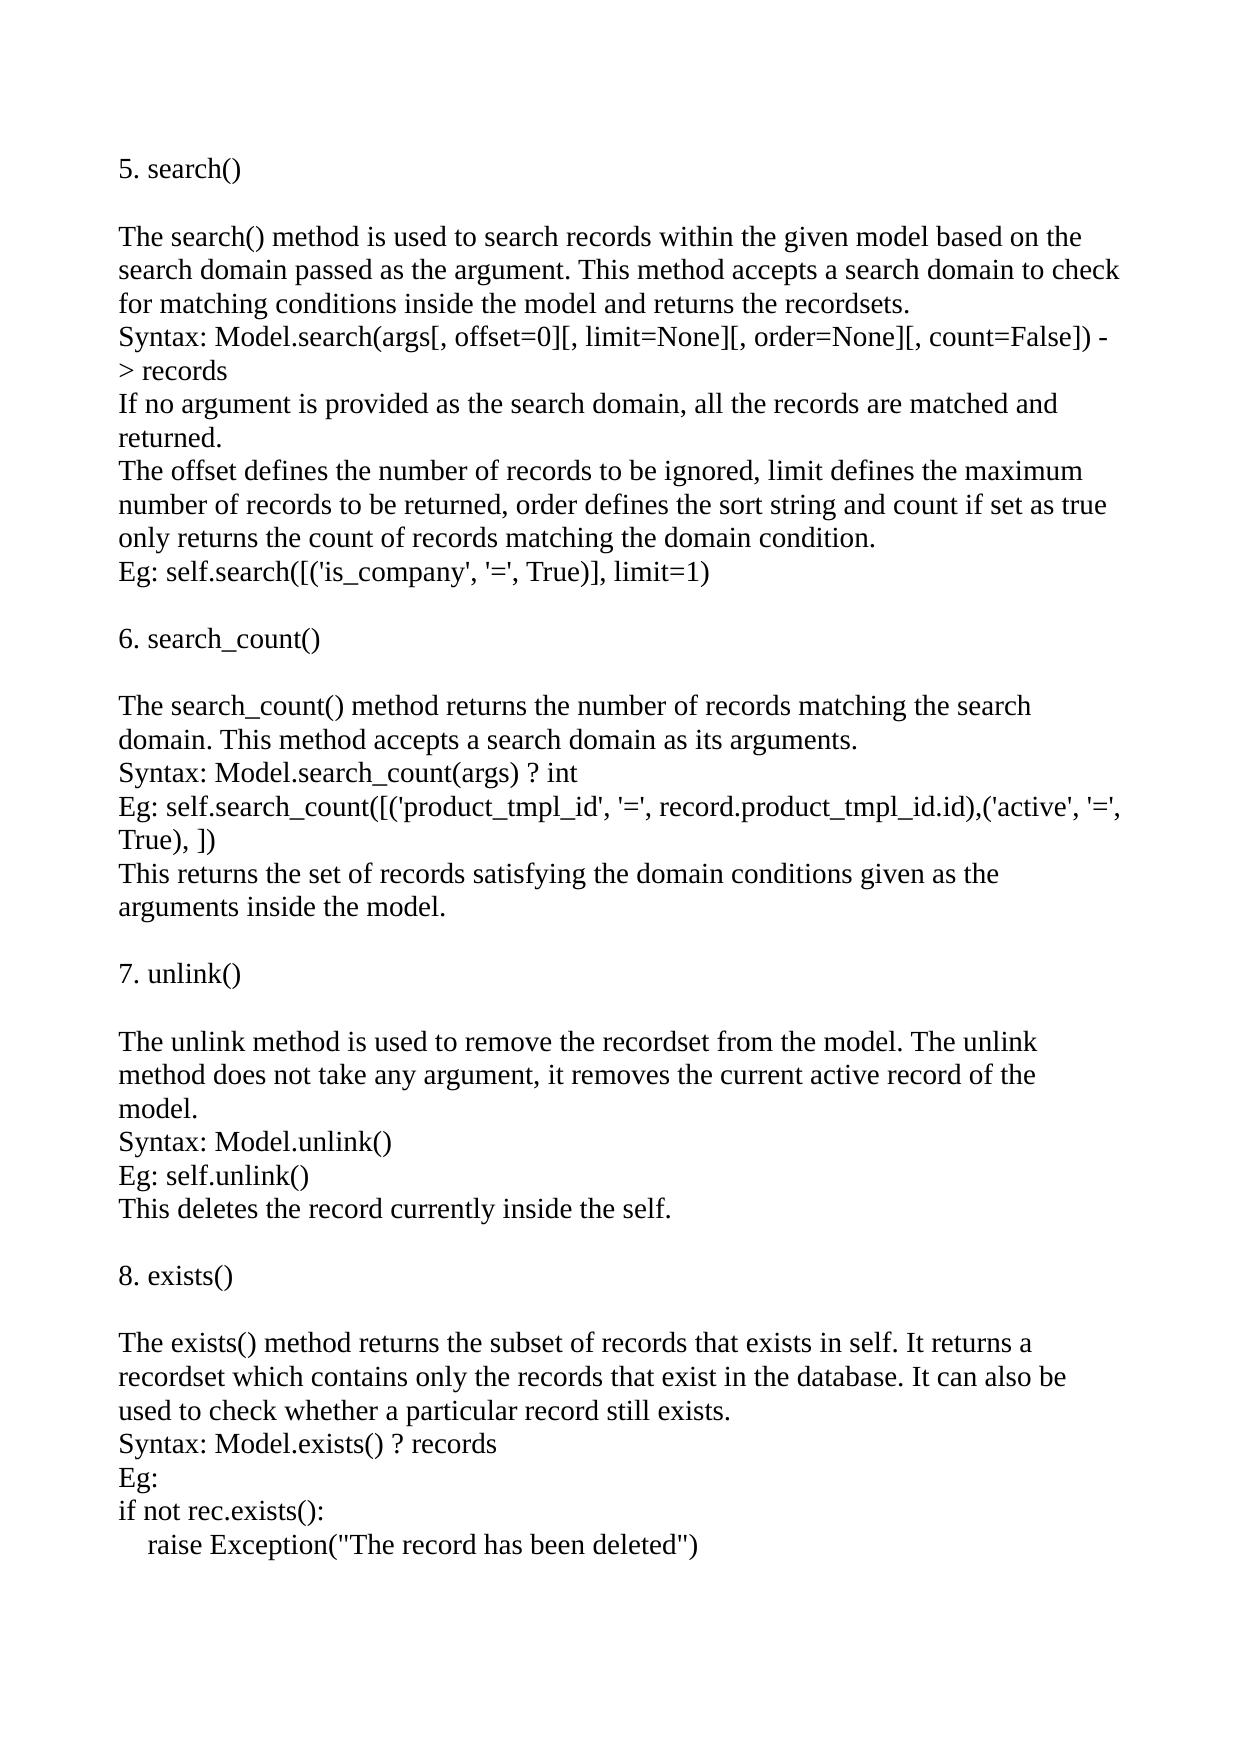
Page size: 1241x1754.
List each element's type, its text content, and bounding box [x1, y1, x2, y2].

text This deletes the record currently inside the self. [118, 1191, 1122, 1225]
text Eg: self.search_count([('product_tmpl_id', '=', record.product_tmpl_id.id),('active', '=', True), ]) [118, 789, 1122, 856]
text Syntax: Model.exists() ? records [118, 1426, 1122, 1460]
text The search() method is used to search records within the given model based on the search domain passed as the argument. This method accepts a search domain to check for matching conditions inside the model and returns the recordsets. [118, 219, 1122, 319]
text 5. search() [118, 152, 1122, 185]
text 6. search_count() [118, 621, 1122, 655]
text This returns the set of records satisfying the domain conditions given as the arguments inside the model. [118, 856, 1122, 923]
text Eg: self.unlink() [118, 1158, 1122, 1191]
text raise Exception("The record has been deleted") [118, 1527, 1122, 1560]
text Eg: self.search([('is_company', '=', True)], limit=1) [118, 554, 1122, 588]
text The search_count() method returns the number of records matching the search domain. This method accepts a search domain as its arguments. [118, 688, 1122, 755]
text The unlink method is used to remove the recordset from the model. The unlink method does not take any argument, it removes the current active record of the model. [118, 1024, 1122, 1124]
text The offset defines the number of records to be ignored, limit defines the maximum number of records to be returned, order defines the sort string and count if set as true only returns the count of records matching the domain condition. [118, 453, 1122, 554]
text Syntax: Model.search(args[, offset=0][, limit=None][, order=None][, count=False]) -> records [118, 319, 1122, 386]
text 7. unlink() [118, 957, 1122, 990]
text The exists() method returns the subset of records that exists in self. It returns a recordset which contains only the records that exist in the database. It can also be used to check whether a particular record still exists. [118, 1326, 1122, 1426]
text Eg: [118, 1460, 1122, 1493]
text Syntax: Model.unlink() [118, 1124, 1122, 1158]
text If no argument is provided as the search domain, all the records are matched and returned. [118, 386, 1122, 453]
text Syntax: Model.search_count(args) ? int [118, 755, 1122, 789]
text if not rec.exists(): [118, 1493, 1122, 1527]
text 8. exists() [118, 1258, 1122, 1292]
